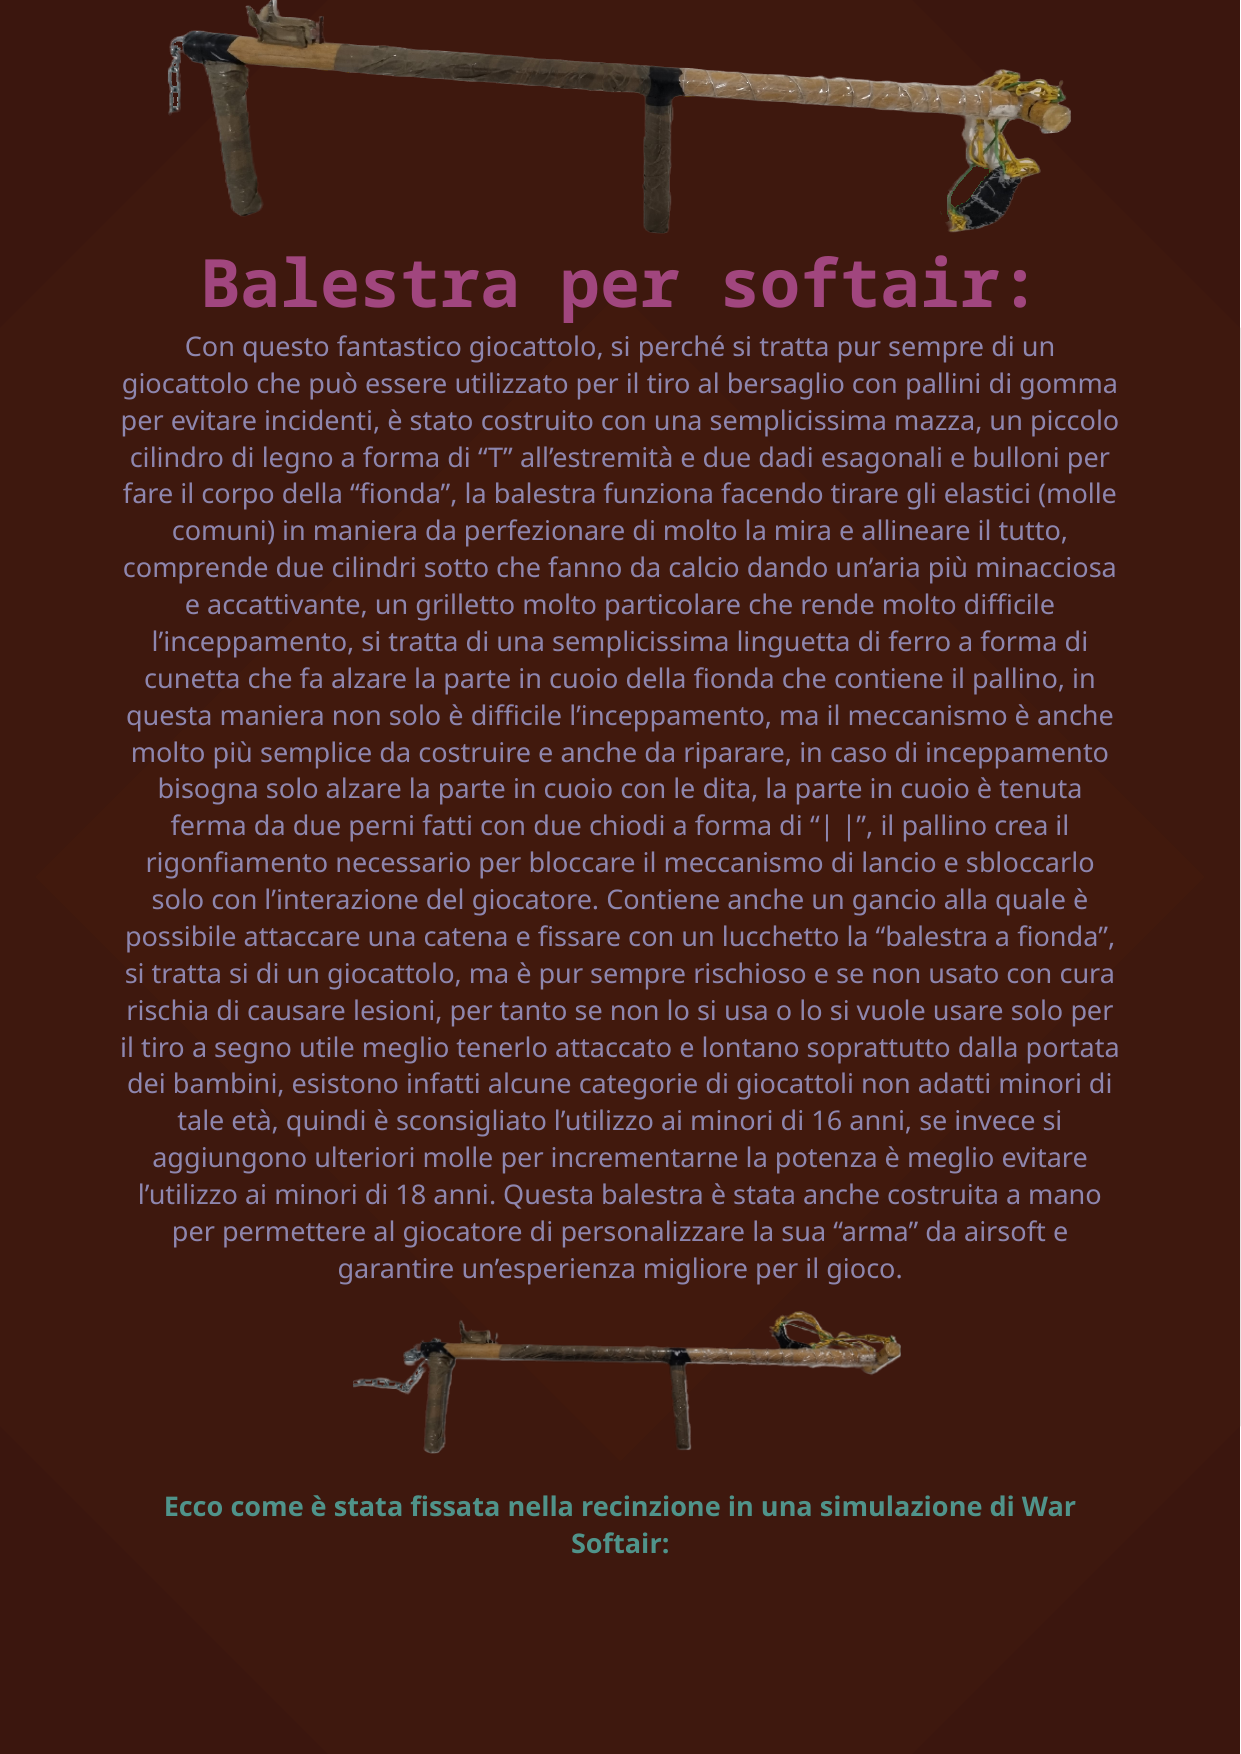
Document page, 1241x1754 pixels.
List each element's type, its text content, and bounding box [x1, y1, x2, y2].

text Balestra per softair: [118, 118, 1122, 327]
text Con questo fantastico giocattolo, si perché si tratta pur sempre di un giocattolo che può essere utilizzato per il tiro al bersaglio con pallini di gomma per evitare incidenti, è stato costruito con una semplicissima mazza, un piccolo cilindro di legno a forma di “T” all’estremità e due dadi esagonali e bulloni per fare il corpo della “fionda”, la balestra funziona facendo tirare gli elastici (molle comuni) in maniera da perfezionare di molto la mira e allineare il tutto, comprende due cilindri sotto che fanno da calcio dando un’aria più minacciosa e accattivante, un grilletto molto particolare che rende molto difficile l’inceppamento, si tratta di una semplicissima linguetta di ferro a forma di cunetta che fa alzare la parte in cuoio della fionda che contiene il pallino, in questa maniera non solo è difficile l’inceppamento, ma il meccanismo è anche molto più semplice da costruire e anche da riparare, in caso di inceppamento bisogna solo alzare la parte in cuoio con le dita, la parte in cuoio è tenuta ferma da due perni fatti con due chiodi a forma di “| |”, il pallino crea il rigonfiamento necessario per bloccare il meccanismo di lancio e sbloccarlo solo con l’interazione del giocatore. Contiene anche un gancio alla quale è possibile attaccare una catena e fissare con un lucchetto la “balestra a fionda”, si tratta si di un giocattolo, ma è pur sempre rischioso e se non usato con cura rischia di causare lesioni, per tanto se non lo si usa o lo si vuole usare solo per il tiro a segno utile meglio tenerlo attaccato e lontano soprattutto dalla portata dei bambini, esistono infatti alcune categorie di giocattoli non adatti minori di tale età, quindi è sconsigliato l’utilizzo ai minori di 16 anni, se invece si aggiungono ulteriori molle per incrementarne la potenza è meglio evitare l’utilizzo ai minori di 18 anni. Questa balestra è stata anche costruita a mano per permettere al giocatore di personalizzare la sua “arma” da airsoft e garantire un’esperienza migliore per il gioco. [118, 327, 1122, 1286]
picture [163, 0, 1077, 237]
text Ecco come è stata fissata nella recinzione in una simulazione di War Softair: [118, 1488, 1122, 1562]
picture [352, 1310, 904, 1454]
